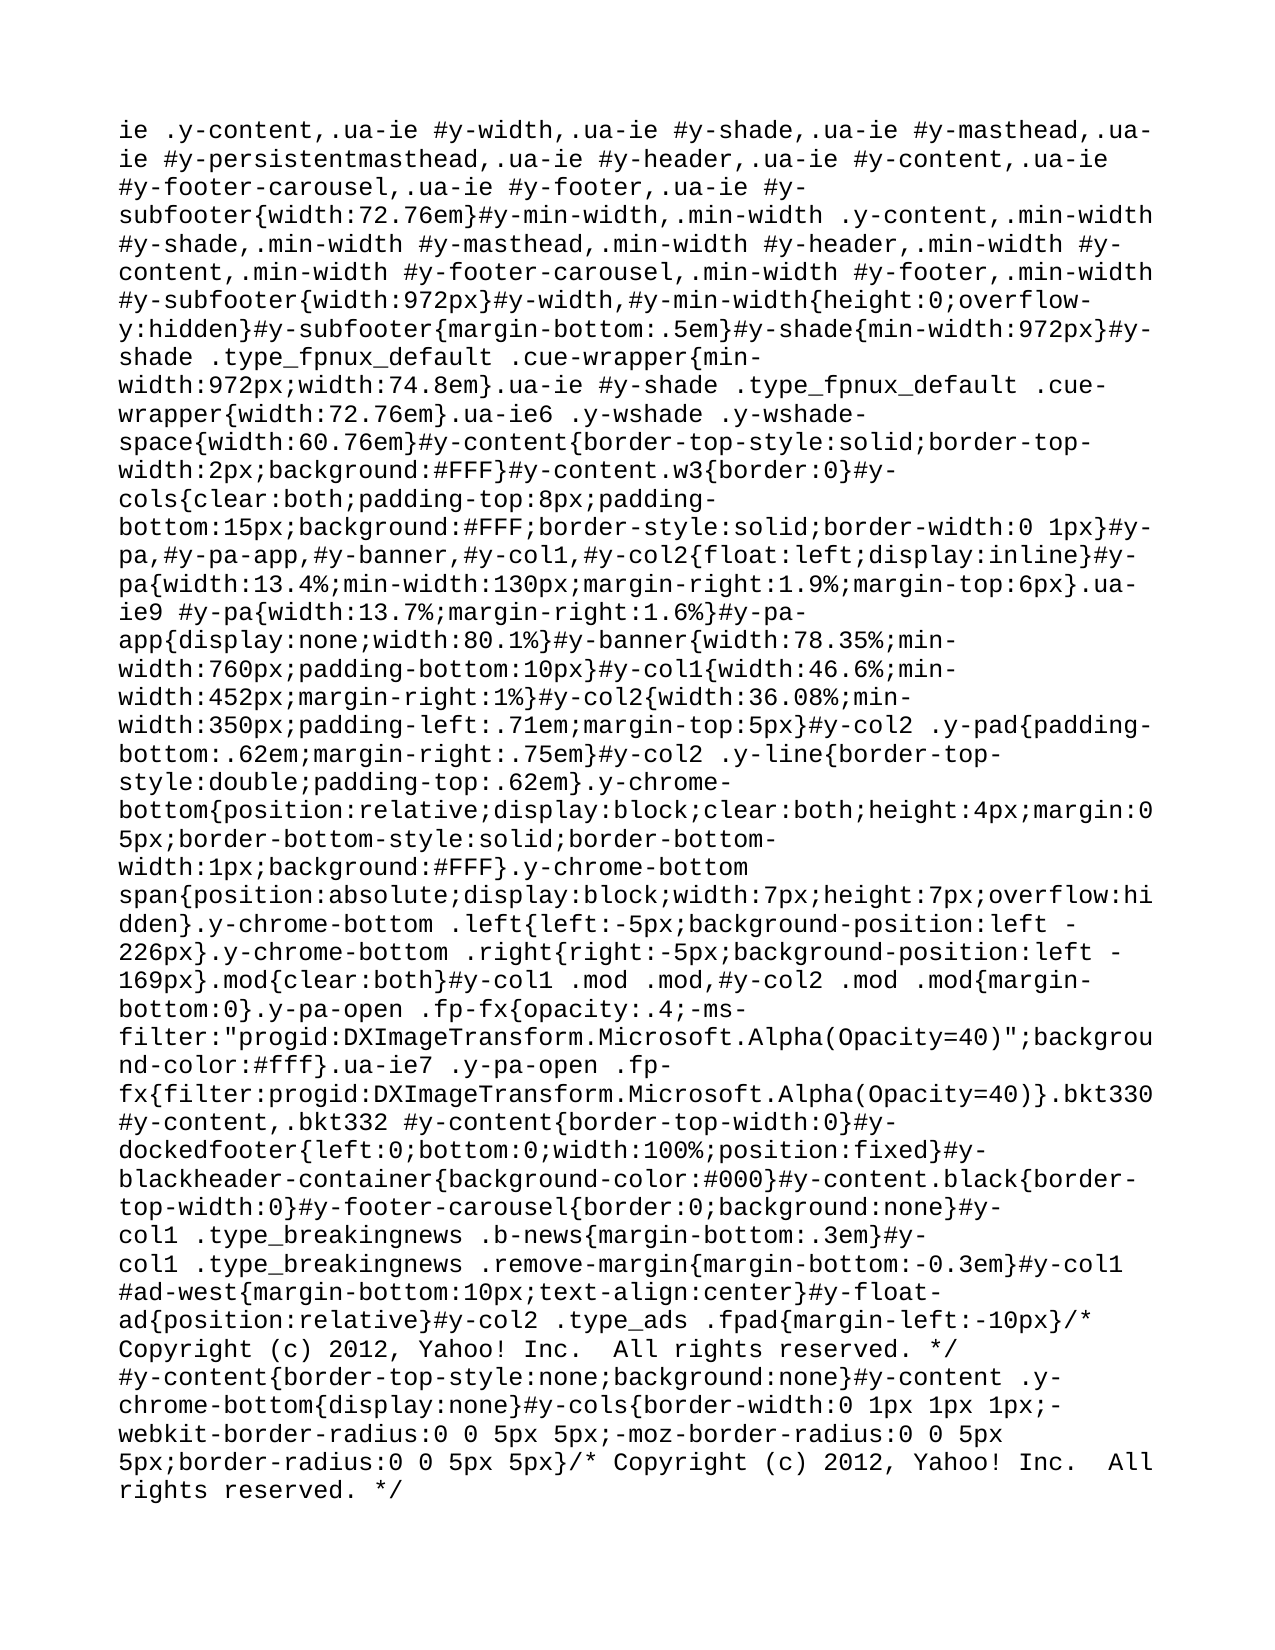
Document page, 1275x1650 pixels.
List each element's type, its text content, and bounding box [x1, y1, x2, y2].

text ie .y-content,.ua-ie #y-width,.ua-ie #y-shade,.ua-ie #y-masthead,.ua-ie #y-persistentmasthead,.ua-ie #y-header,.ua-ie #y-content,.ua-ie #y-footer-carousel,.ua-ie #y-footer,.ua-ie #y-subfooter{width:72.76em}#y-min-width,.min-width .y-content,.min-width #y-shade,.min-width #y-masthead,.min-width #y-header,.min-width #y-content,.min-width #y-footer-carousel,.min-width #y-footer,.min-width #y-subfooter{width:972px}#y-width,#y-min-width{height:0;overflow-y:hidden}#y-subfooter{margin-bottom:.5em}#y-shade{min-width:972px}#y-shade .type_fpnux_default .cue-wrapper{min-width:972px;width:74.8em}.ua-ie #y-shade .type_fpnux_default .cue-wrapper{width:72.76em}.ua-ie6 .y-wshade .y-wshade-space{width:60.76em}#y-content{border-top-style:solid;border-top-width:2px;background:#FFF}#y-content.w3{border:0}#y-cols{clear:both;padding-top:8px;padding-bottom:15px;background:#FFF;border-style:solid;border-width:0 1px}#y-pa,#y-pa-app,#y-banner,#y-col1,#y-col2{float:left;display:inline}#y-pa{width:13.4%;min-width:130px;margin-right:1.9%;margin-top:6px}.ua-ie9 #y-pa{width:13.7%;margin-right:1.6%}#y-pa-app{display:none;width:80.1%}#y-banner{width:78.35%;min-width:760px;padding-bottom:10px}#y-col1{width:46.6%;min-width:452px;margin-right:1%}#y-col2{width:36.08%;min-width:350px;padding-left:.71em;margin-top:5px}#y-col2 .y-pad{padding-bottom:.62em;margin-right:.75em}#y-col2 .y-line{border-top-style:double;padding-top:.62em}.y-chrome-bottom{position:relative;display:block;clear:both;height:4px;margin:0 5px;border-bottom-style:solid;border-bottom-width:1px;background:#FFF}.y-chrome-bottom span{position:absolute;display:block;width:7px;height:7px;overflow:hidden}.y-chrome-bottom .left{left:-5px;background-position:left -226px}.y-chrome-bottom .right{right:-5px;background-position:left -169px}.mod{clear:both}#y-col1 .mod .mod,#y-col2 .mod .mod{margin-bottom:0}.y-pa-open .fp-fx{opacity:.4;-ms-filter:"progid:DXImageTransform.Microsoft.Alpha(Opacity=40)";background-color:#fff}.ua-ie7 .y-pa-open .fp-fx{filter:progid:DXImageTransform.Microsoft.Alpha(Opacity=40)}.bkt330 #y-content,.bkt332 #y-content{border-top-width:0}#y-dockedfooter{left:0;bottom:0;width:100%;position:fixed}#y-blackheader-container{background-color:#000}#y-content.black{border-top-width:0}#y-footer-carousel{border:0;background:none}#y-col1 .type_breakingnews .b-news{margin-bottom:.3em}#y-col1 .type_breakingnews .remove-margin{margin-bottom:-0.3em}#y-col1 #ad-west{margin-bottom:10px;text-align:center}#y-float-ad{position:relative}#y-col2 .type_ads .fpad{margin-left:-10px}/* Copyright (c) 2012, Yahoo! Inc. All rights reserved. */ [118, 118, 1157, 1365]
text #y-content{border-top-style:none;background:none}#y-content .y-chrome-bottom{display:none}#y-cols{border-width:0 1px 1px 1px;-webkit-border-radius:0 0 5px 5px;-moz-border-radius:0 0 5px 5px;border-radius:0 0 5px 5px}/* Copyright (c) 2012, Yahoo! Inc. All rights reserved. */ [118, 1365, 1157, 1506]
